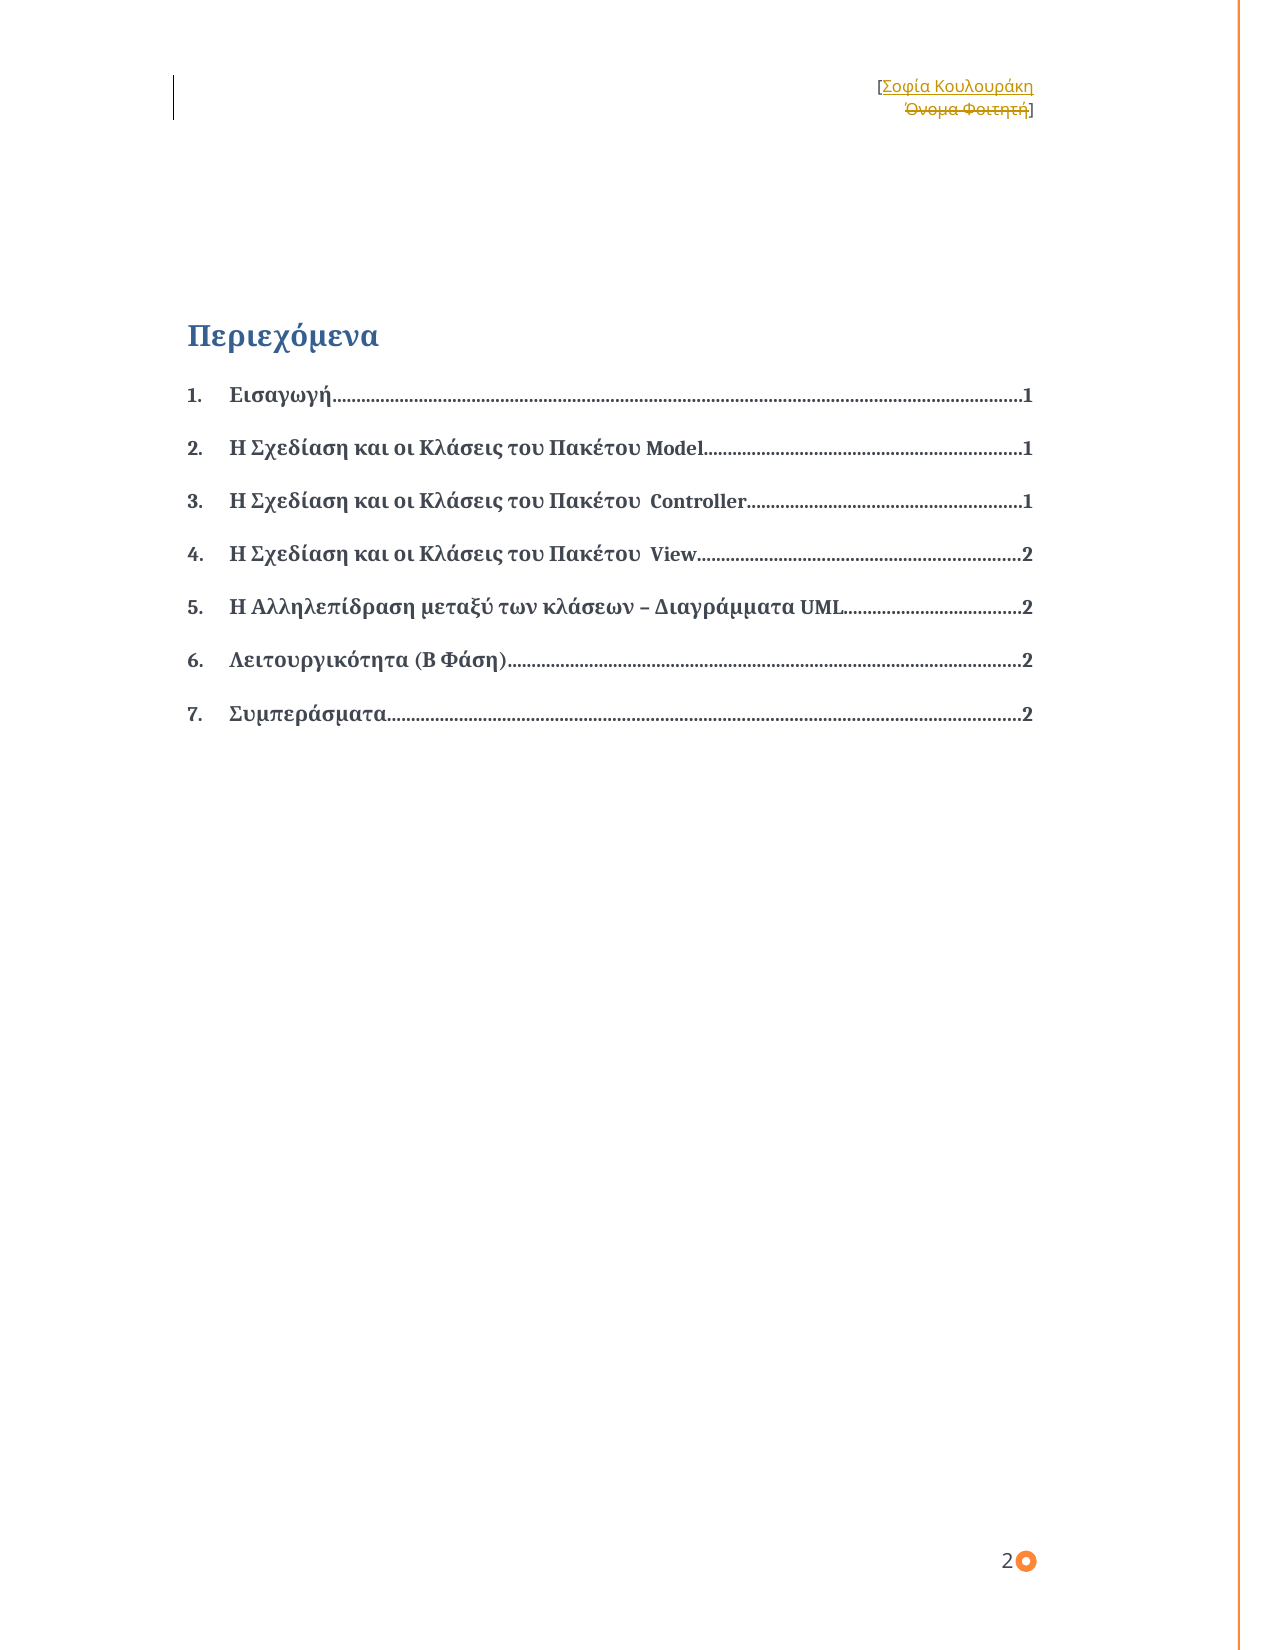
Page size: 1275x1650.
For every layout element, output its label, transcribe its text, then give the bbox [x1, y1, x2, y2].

text 5. Η Αλληλεπίδραση μεταξύ των κλάσεων – Διαγράμματα UML 2 [187, 596, 1034, 620]
text 4. Η Σχεδίαση και οι Κλάσεις του Πακέτου View 2 [187, 543, 1034, 567]
subtitle Περιεχόμενα [187, 320, 1034, 353]
text 1. Εισαγωγή 1 [187, 383, 1034, 407]
text 6. Λειτουργικότητα (Β Φάση) 2 [187, 649, 1034, 673]
text 2. Η Σχεδίαση και οι Κλάσεις του Πακέτου Model 1 [187, 437, 1034, 461]
text 7. Συμπεράσματα 2 [187, 702, 1034, 726]
text 3. Η Σχεδίαση και οι Κλάσεις του Πακέτου Controller 1 [187, 490, 1034, 514]
